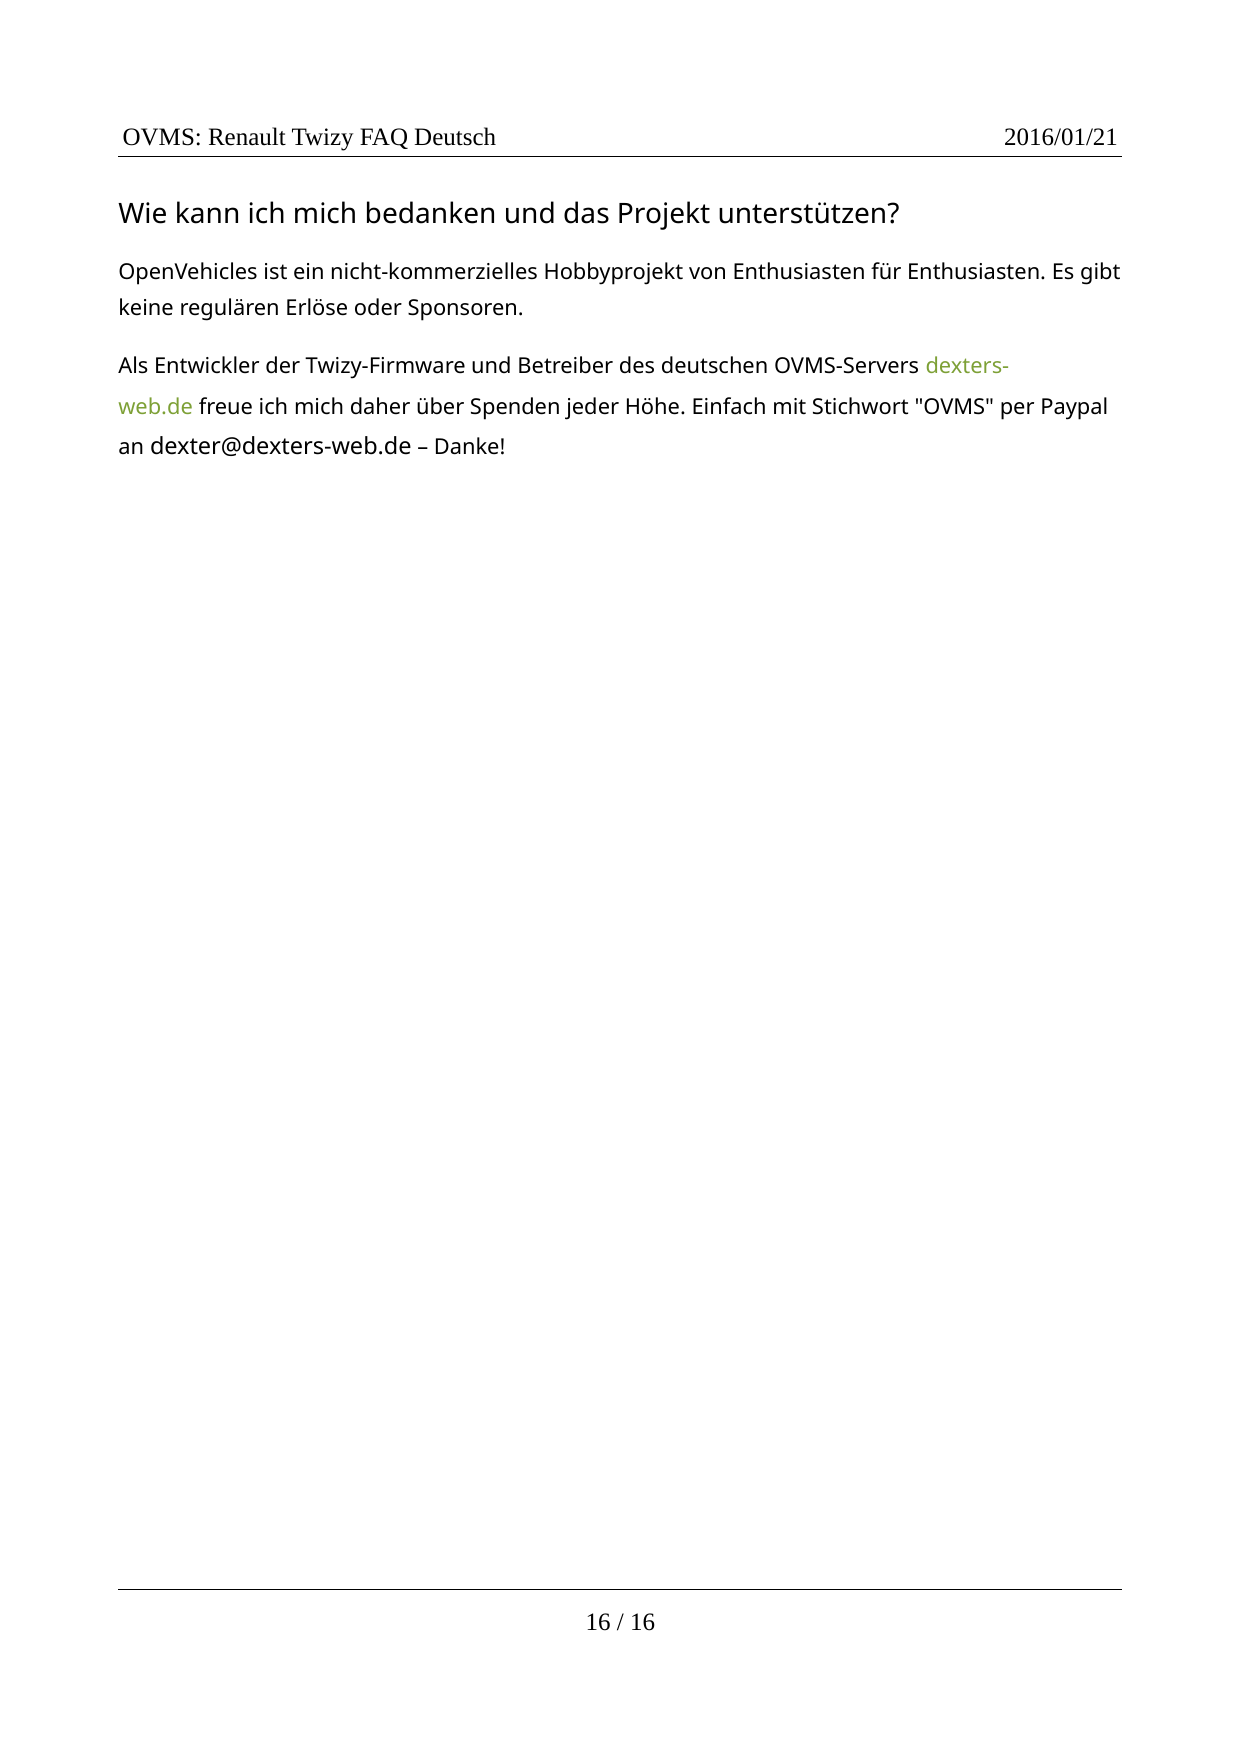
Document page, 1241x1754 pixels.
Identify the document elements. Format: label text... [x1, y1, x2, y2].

text Als Entwickler der Twizy-Firmware und Betreiber des deutschen OVMS-Servers dexters-web.de freue ich mich daher über Spenden jeder Höhe. Einfach mit Stichwort "OVMS" per Paypal an dexter@dexters-web.de – Danke! [118, 339, 1122, 461]
subtitle Wie kann ich mich bedanken und das Projekt unterstützen? [118, 185, 1122, 232]
text OpenVehicles ist ein nicht-kommerzielles Hobbyprojekt von Enthusiasten für Enthusiasten. Es gibt keine regulären Erlöse oder Sponsoren. [118, 250, 1122, 322]
